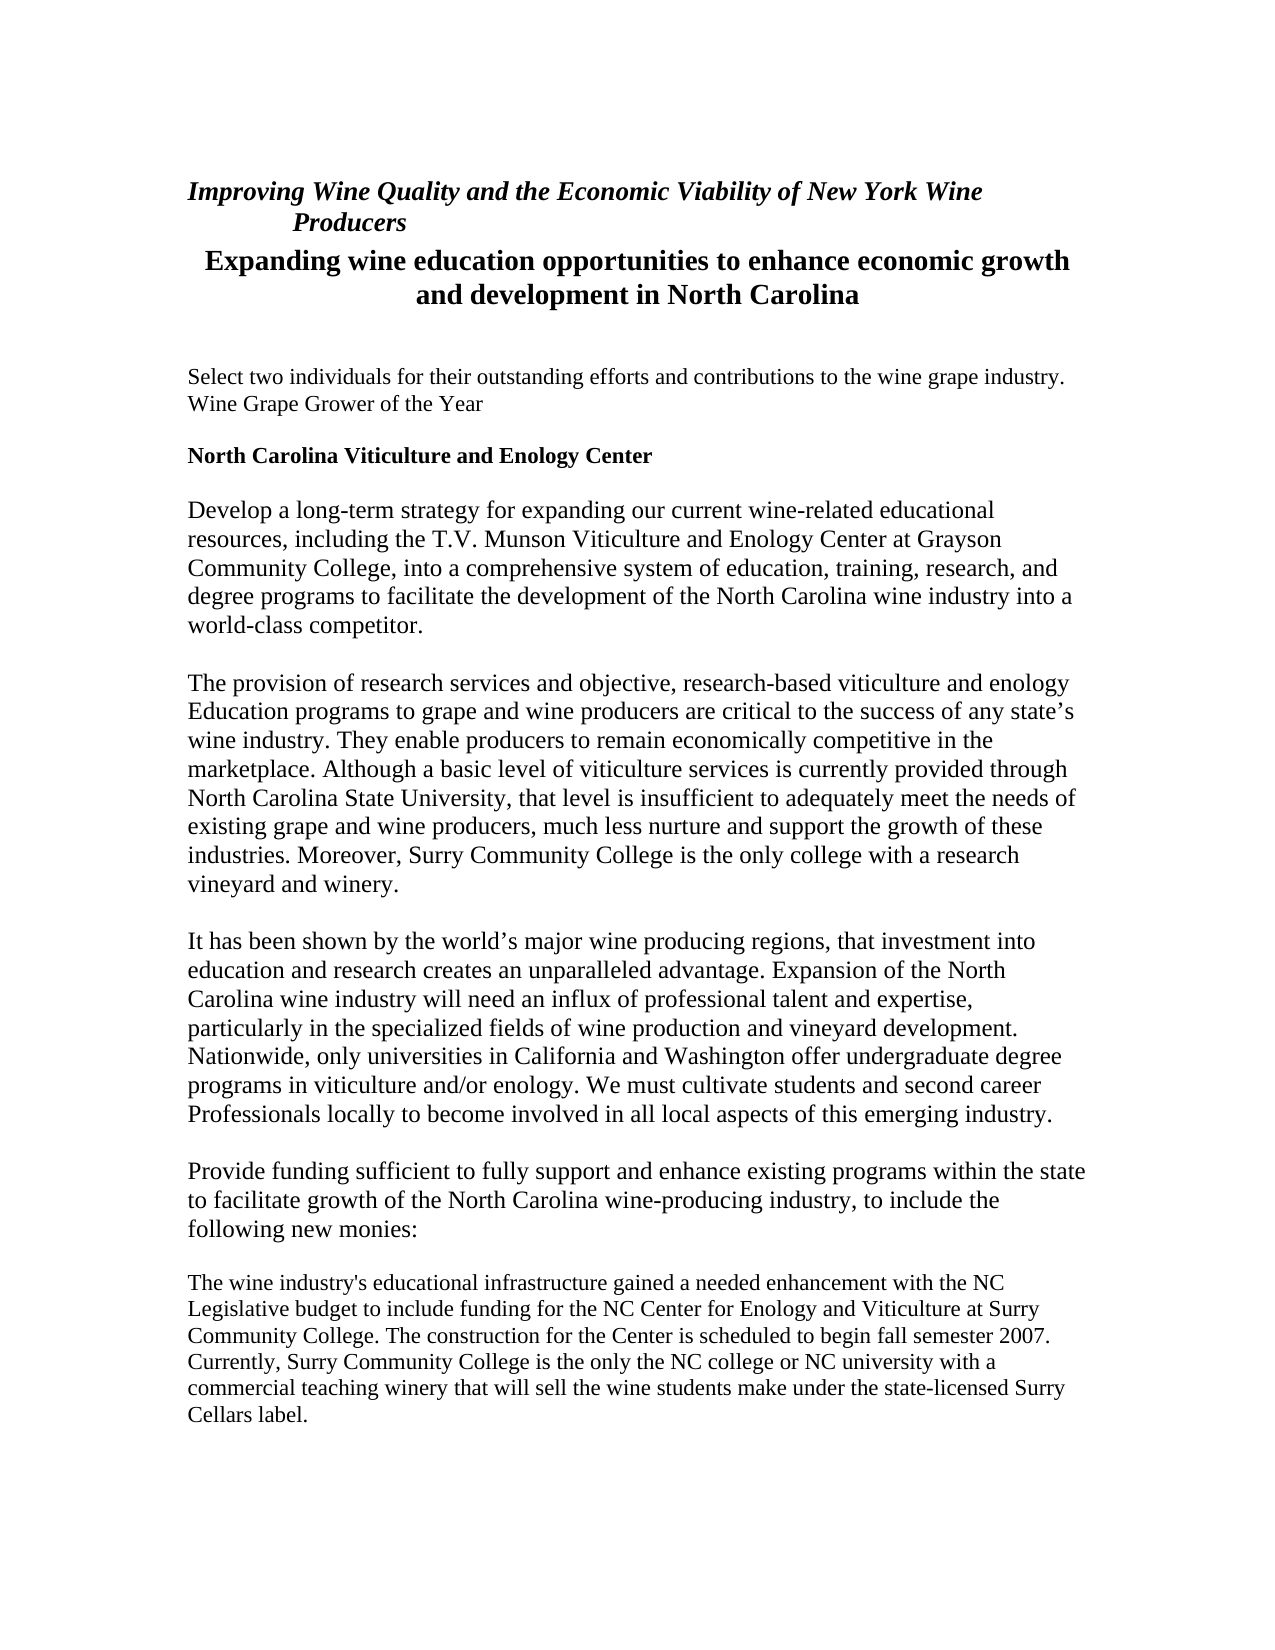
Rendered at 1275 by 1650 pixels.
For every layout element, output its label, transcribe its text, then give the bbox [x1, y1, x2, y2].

text education and research creates an unparalleled advantage. Expansion of the North Carolina wine industry will need an influx of professional talent and expertise, particularly in the specialized fields of wine production and vineyard development. Nationwide, only universities in California and Washington offer undergraduate degree programs in viticulture and/or enology. We must cultivate students and second career [187, 955, 1087, 1099]
text Provide funding sufficient to fully support and enhance existing programs within the state to facilitate growth of the North Carolina wine-producing industry, to include the following new monies: [187, 1156, 1087, 1243]
subtitle Improving Wine Quality and the Economic Viability of New York Wine Producers [187, 175, 1087, 237]
text Professionals locally to become involved in all local aspects of this emerging industry. [187, 1099, 1087, 1128]
text North Carolina Viticulture and Enology Center [187, 442, 1087, 469]
text North Carolina State University, that level is insufficient to adequately meet the needs of existing grape and wine producers, much less nurture and support the growth of these industries. Moreover, Surry Community College is the only college with a research vineyard and winery. [187, 783, 1087, 898]
text The provision of research services and objective, research-based viticulture and enology [187, 668, 1087, 696]
text Expanding wine education opportunities to enhance economic growth and development in North Carolina [187, 243, 1087, 311]
text Develop a long-term strategy for expanding our current wine-related educational resources, including the T.V. Munson Viticulture and Enology Center at Grayson Community College, into a comprehensive system of education, training, research, and degree programs to facilitate the development of the North Carolina wine industry into a world-class competitor. [187, 495, 1087, 639]
text marketplace. Although a basic level of viticulture services is currently provided through [187, 754, 1087, 783]
text commercial teaching winery that will sell the wine students make under the state-licensed Surry Cellars label. [187, 1374, 1087, 1427]
text The wine industry's educational infrastructure gained a needed enhancement with the NC Legislative budget to include funding for the NC Center for Enology and Viticulture at Surry Community College. The construction for the Center is scheduled to begin fall semester 2007. Currently, Surry Community College is the only the NC college or NC university with a [187, 1269, 1087, 1374]
text It has been shown by the world’s major wine producing regions, that investment into [187, 926, 1087, 955]
text Education programs to grape and wine producers are critical to the success of any state’s [187, 696, 1087, 725]
text wine industry. They enable producers to remain economically competitive in the [187, 725, 1087, 754]
text Select two individuals for their outstanding efforts and contributions to the wine grape industry. Wine Grape Grower of the Year [187, 363, 1087, 416]
